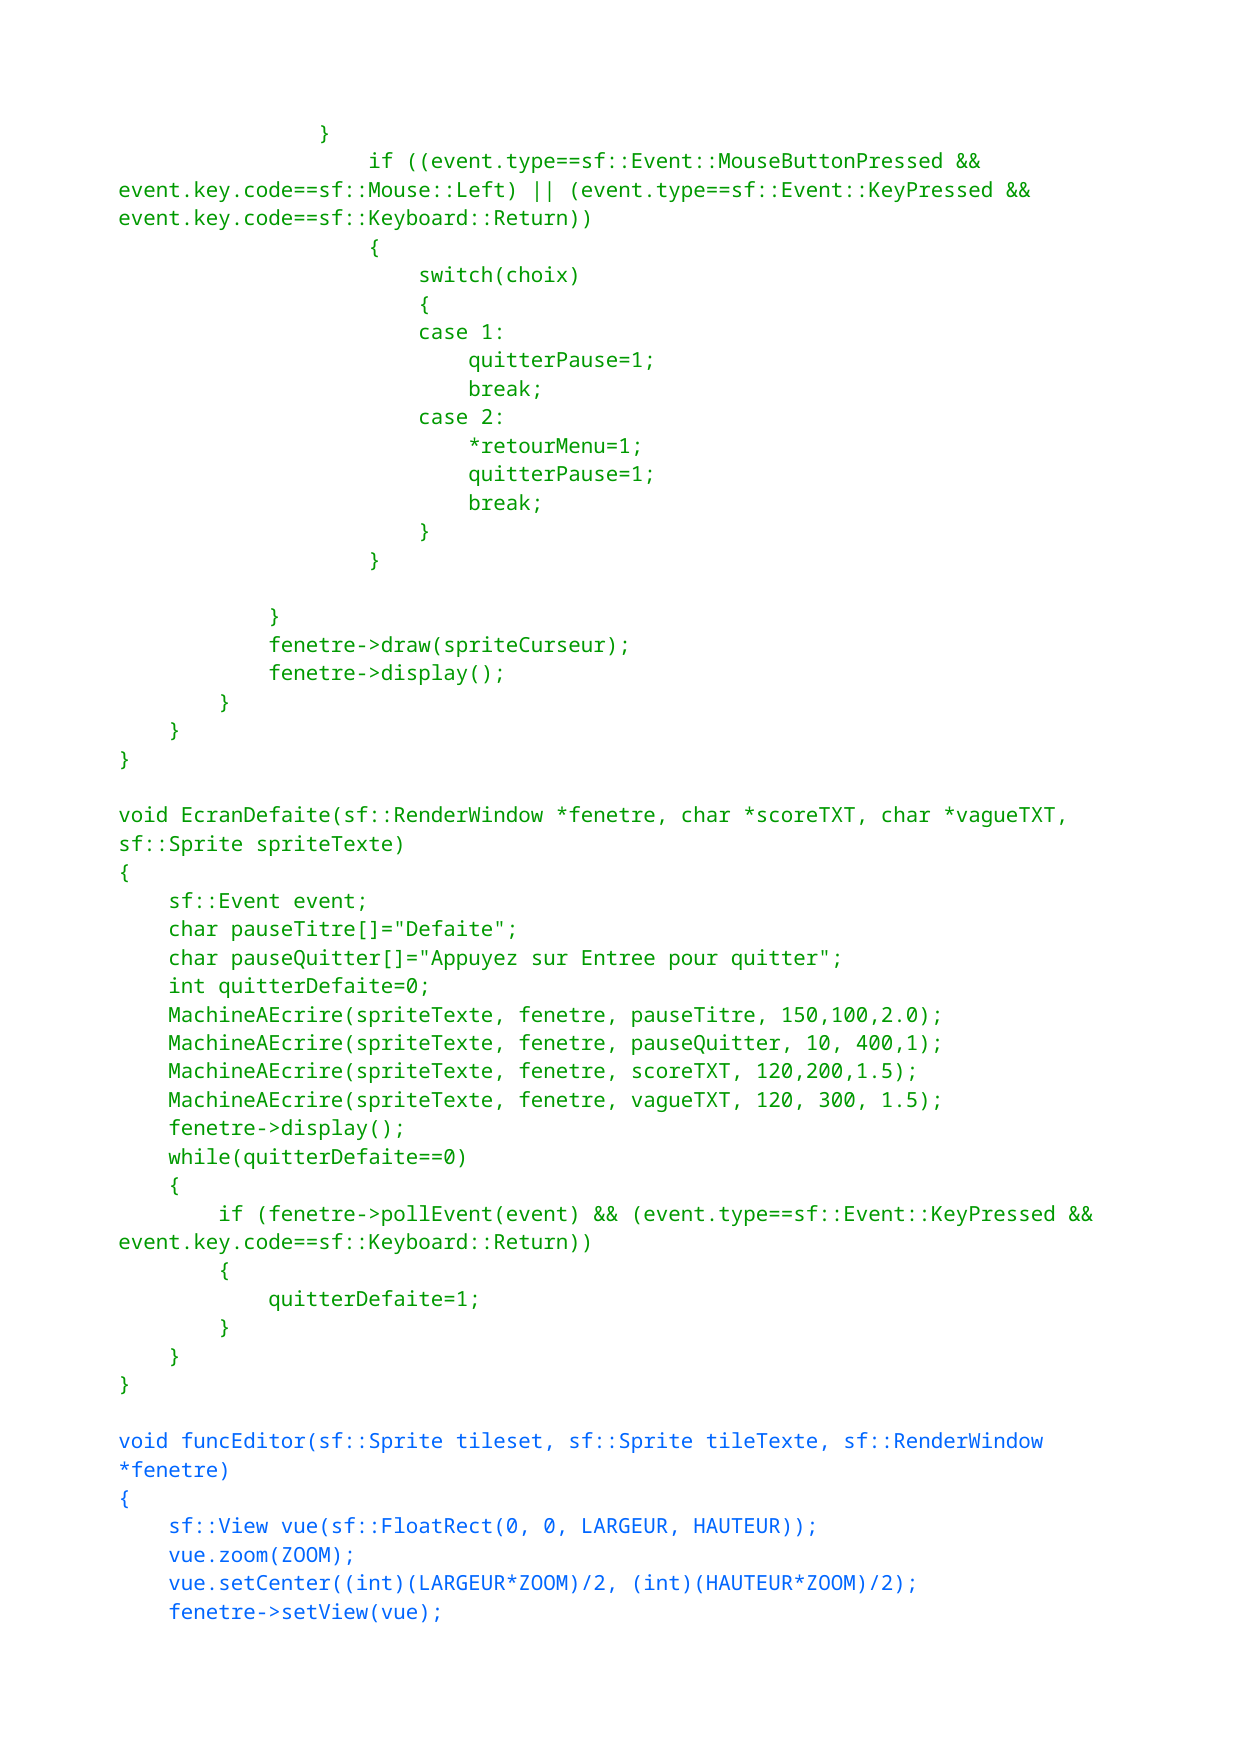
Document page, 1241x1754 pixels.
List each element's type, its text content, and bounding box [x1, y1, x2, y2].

text case 2: [118, 402, 1122, 431]
text vue.setCenter((int)(LARGEUR*ZOOM)/2, (int)(HAUTEUR*ZOOM)/2); [118, 1568, 1122, 1597]
text char pauseTitre[]="Defaite"; [118, 914, 1122, 943]
text vue.zoom(ZOOM); [118, 1540, 1122, 1568]
text quitterPause=1; [118, 459, 1122, 488]
text } [118, 687, 1122, 715]
text MachineAEcrire(spriteTexte, fenetre, vagueTXT, 120, 300, 1.5); [118, 1085, 1122, 1113]
text { [118, 289, 1122, 317]
text char pauseQuitter[]="Appuyez sur Entree pour quitter"; [118, 943, 1122, 971]
text *retourMenu=1; [118, 431, 1122, 459]
text void EcranDefaite(sf::RenderWindow *fenetre, char *scoreTXT, char *vagueTXT, sf::Sprite spriteTexte) [118, 801, 1122, 857]
text MachineAEcrire(spriteTexte, fenetre, pauseQuitter, 10, 400,1); [118, 1028, 1122, 1057]
text quitterPause=1; [118, 346, 1122, 374]
text fenetre->draw(spriteCurseur); [118, 630, 1122, 658]
text { [118, 1256, 1122, 1284]
text { [118, 1483, 1122, 1512]
text } [118, 516, 1122, 545]
text case 1: [118, 317, 1122, 346]
text } [118, 1312, 1122, 1341]
text { [118, 857, 1122, 886]
text } [118, 744, 1122, 772]
text fenetre->setView(vue); [118, 1597, 1122, 1625]
text } [118, 715, 1122, 744]
text switch(choix) [118, 260, 1122, 289]
text break; [118, 488, 1122, 516]
text while(quitterDefaite==0) [118, 1142, 1122, 1170]
text quitterDefaite=1; [118, 1284, 1122, 1312]
text } [118, 118, 1122, 147]
text if (fenetre->pollEvent(event) && (event.type==sf::Event::KeyPressed && event.key.code==sf::Keyboard::Return)) [118, 1199, 1122, 1256]
text fenetre->display(); [118, 658, 1122, 687]
text void funcEditor(sf::Sprite tileset, sf::Sprite tileTexte, sf::RenderWindow *fenetre) [118, 1426, 1122, 1483]
text } [118, 545, 1122, 573]
text } [118, 1369, 1122, 1398]
text } [118, 1341, 1122, 1369]
text break; [118, 374, 1122, 402]
text sf::View vue(sf::FloatRect(0, 0, LARGEUR, HAUTEUR)); [118, 1512, 1122, 1540]
text sf::Event event; [118, 886, 1122, 914]
text { [118, 1170, 1122, 1199]
text MachineAEcrire(spriteTexte, fenetre, scoreTXT, 120,200,1.5); [118, 1057, 1122, 1085]
text fenetre->display(); [118, 1113, 1122, 1142]
text MachineAEcrire(spriteTexte, fenetre, pauseTitre, 150,100,2.0); [118, 1000, 1122, 1028]
text int quitterDefaite=0; [118, 971, 1122, 1000]
text } [118, 602, 1122, 630]
text { [118, 232, 1122, 260]
text if ((event.type==sf::Event::MouseButtonPressed && event.key.code==sf::Mouse::Left) || (event.type==sf::Event::KeyPressed && event.key.code==sf::Keyboard::Return)) [118, 147, 1122, 232]
